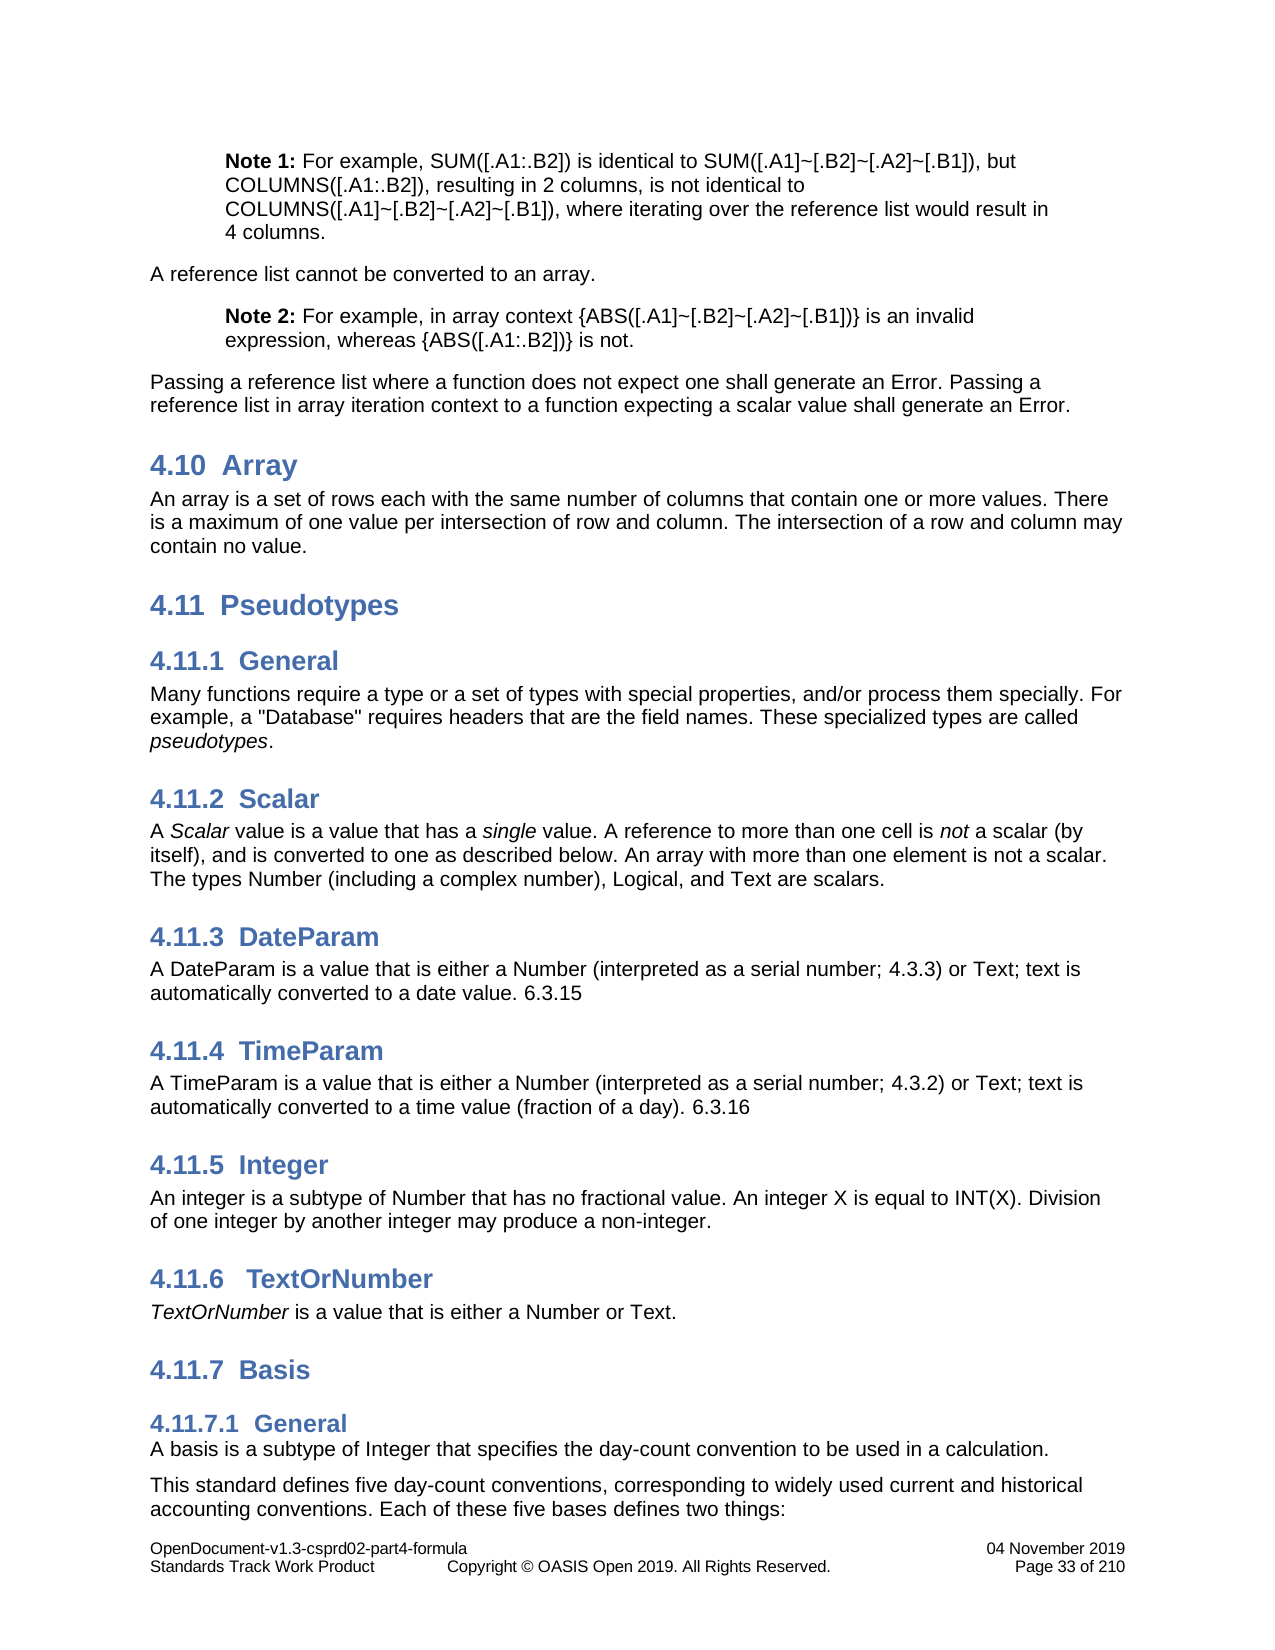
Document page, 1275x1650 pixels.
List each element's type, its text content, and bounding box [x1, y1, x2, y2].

text Many functions require a type or a set of types with special properties, and/or process them specially. For example, a "Database" requires headers that are the field names. These specialized types are called pseudotypes. [150, 682, 1125, 753]
text A reference list cannot be converted to an array. [150, 263, 1125, 286]
text An integer is a subtype of Number that has no fractional value. An integer X is equal to INT(X). Division of one integer by another integer may produce a non-integer. [150, 1186, 1125, 1233]
subtitle Basis [150, 1355, 1125, 1385]
subtitle Scalar [150, 784, 1125, 814]
text TextOrNumber is a value that is either a Number or Text. [150, 1300, 1125, 1324]
text A Scalar value is a value that has a single value. A reference to more than one cell is not a scalar (by itself), and is converted to one as described below. An array with more than one element is not a scalar. The types Number (including a complex number), Logical, and Text are scalars. [150, 820, 1125, 891]
text This standard defines five day-count conventions, corresponding to widely used current and historical accounting conventions. Each of these five bases defines two things: [150, 1474, 1125, 1521]
subtitle Array [150, 448, 1125, 481]
subtitle General [150, 646, 1125, 676]
text A basis is a subtype of Integer that specifies the day-count convention to be used in a calculation. [150, 1438, 1125, 1461]
text Note 2: For example, in array context {ABS([.A1]~[.B2]~[.A2]~[.B1])} is an invalid expression, whereas {ABS([.A1:.B2])} is not. [225, 305, 1050, 352]
text Passing a reference list where a function does not expect one shall generate an Error. Passing a reference list in array iteration context to a function expecting a scalar value shall generate an Error. [150, 370, 1125, 417]
text Note 1: For example, SUM([.A1:.B2]) is identical to SUM([.A1]~[.B2]~[.A2]~[.B1]), but COLUMNS([.A1:.B2]), resulting in 2 columns, is not identical to COLUMNS([.A1]~[.B2]~[.A2]~[.B1]), where iterating over the reference list would result in 4 columns. [225, 150, 1050, 244]
subtitle Pseudotypes [150, 589, 1125, 621]
subtitle General [150, 1410, 1125, 1438]
text A TimeParam is a value that is either a Number (interpreted as a serial number; 4.3.2) or Text; text is automatically converted to a time value (fraction of a day). 6.3.16 [150, 1072, 1125, 1119]
subtitle Integer [150, 1150, 1125, 1180]
subtitle TimeParam [150, 1036, 1125, 1066]
text An array is a set of rows each with the same number of columns that contain one or more values. There is a maximum of one value per intersection of row and column. The intersection of a row and column may contain no value. [150, 487, 1125, 558]
subtitle DateParam [150, 922, 1125, 952]
subtitle TextOrNumber [150, 1264, 1125, 1294]
text A DateParam is a value that is either a Number (interpreted as a serial number; 4.3.3) or Text; text is automatically converted to a date value. 6.3.15 [150, 958, 1125, 1005]
